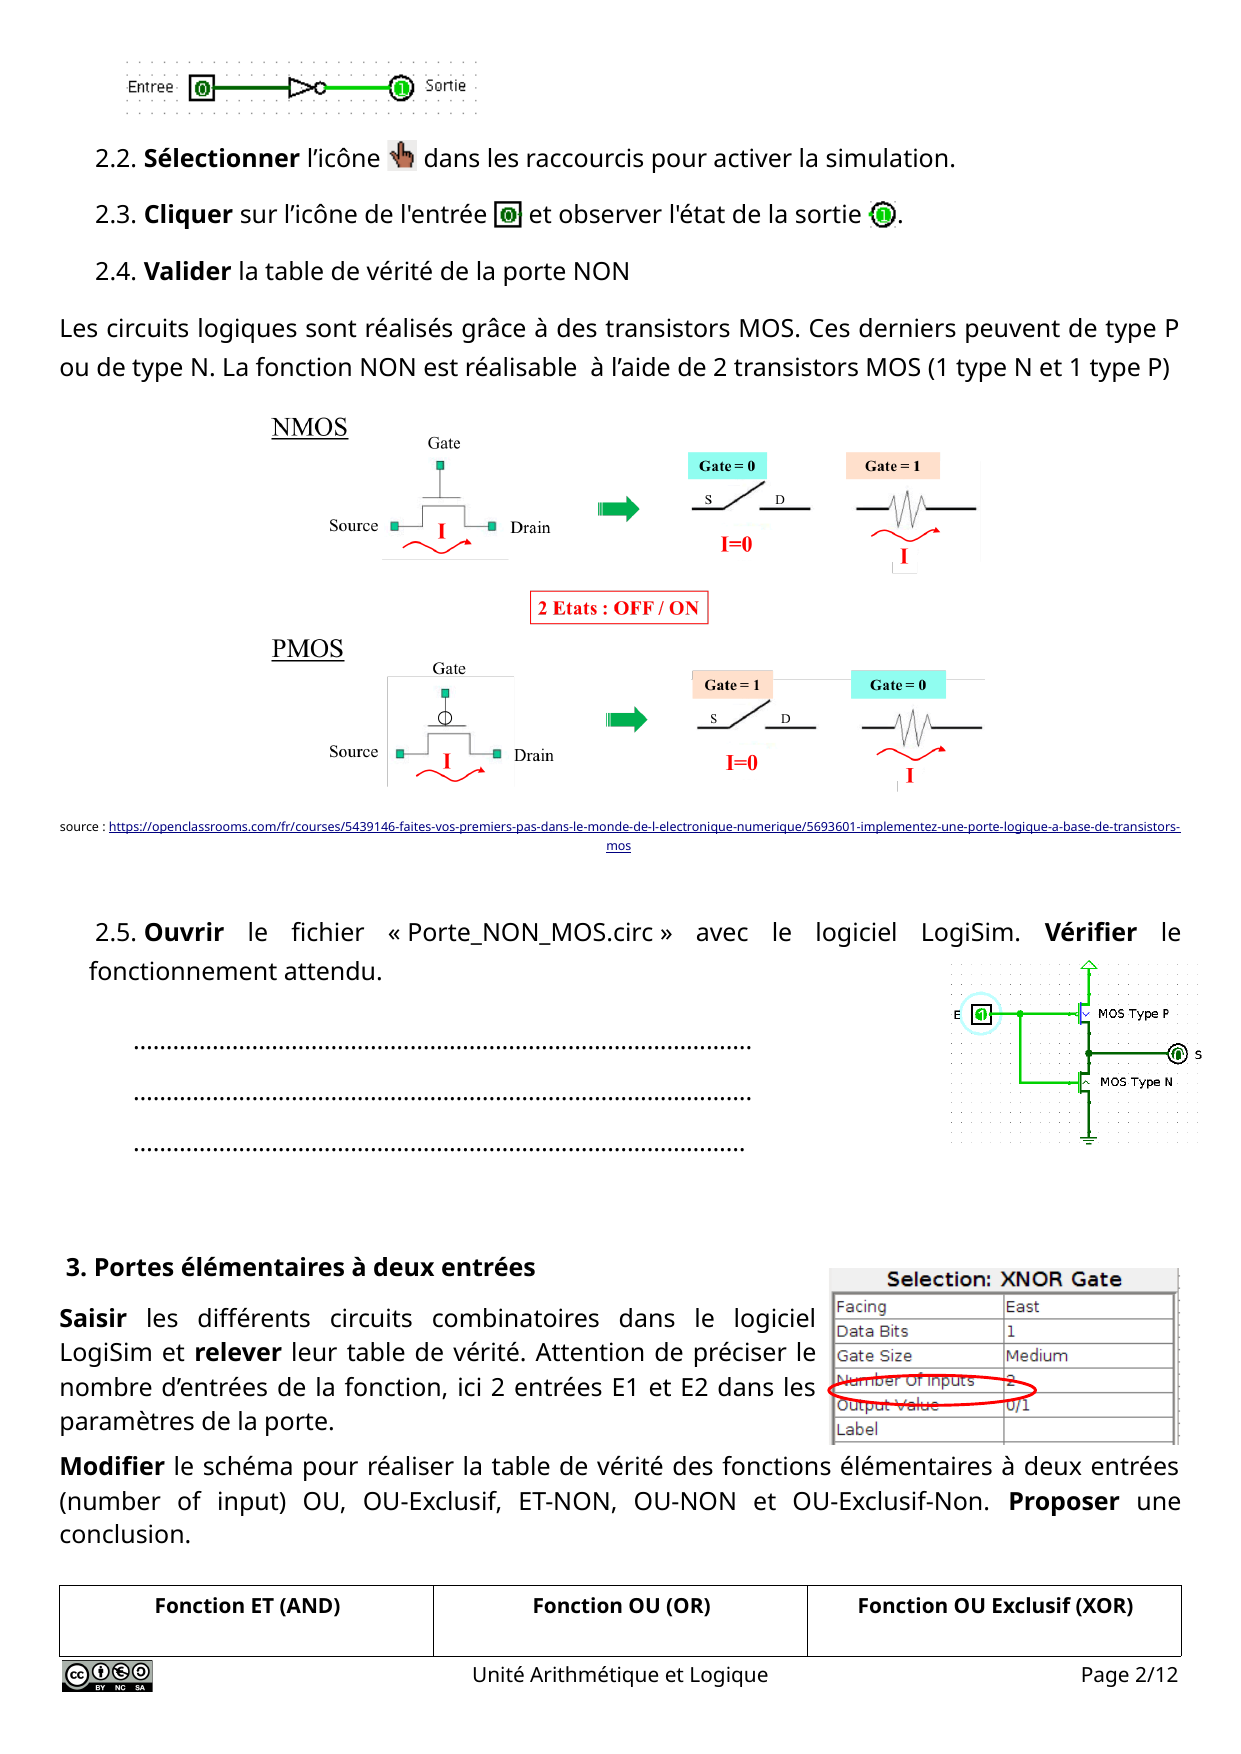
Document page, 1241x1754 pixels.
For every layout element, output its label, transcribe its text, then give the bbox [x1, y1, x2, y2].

table_header Fonction OU (OR) [434, 1586, 807, 1656]
picture [62, 1660, 153, 1692]
list Sélectionner l’icône dans les raccourcis pour activer la simulation. [88, 140, 1181, 174]
text Modifier le schéma pour réaliser la table de vérité des fonctions élémentaires à deux entrées (number of input) OU, OU-Exclusif, ET-NON, OU-NON et OU-Exclusif-Non. Proposer une conclusion. [59, 1449, 1181, 1551]
list Ouvrir le fichier « Porte_NON_MOS.circ » avec le logiciel LogiSim. Vérifier le fonctionnement attendu. [88, 914, 1181, 988]
picture [493, 200, 523, 229]
list Valider la table de vérité de la porte NON [88, 254, 1181, 288]
picture [387, 140, 417, 171]
picture [255, 401, 985, 801]
picture [831, 1377, 1033, 1403]
text Saisir les différents circuits combinatoires dans le logiciel LogiSim et relever leur table de vérité. Attention de préciser le nombre d’entrées de la fonction, ici 2 entrées E1 et E2 dans les paramètres de la porte. [59, 1301, 828, 1437]
text Les circuits logiques sont réalisés grâce à des transistors MOS. Ces derniers peuvent de type P ou de type N. La fonction NON est réalisable à l’aide de 2 transistors MOS (1 type N et 1 type P) [59, 311, 1181, 384]
table_header Fonction ET (AND) [60, 1586, 433, 1656]
list Portes élémentaires à deux entrées [59, 1250, 1181, 1284]
picture [828, 1268, 1185, 1445]
list …………………………………………………………………………………. …………………………………………………………………………………. ………………………………………………………………………………… [133, 1022, 1181, 1158]
list Cliquer sur l’icône de l'entrée et observer l'état de la sortie . [88, 197, 1181, 231]
picture [118, 59, 484, 118]
text source : https://openclassrooms.com/fr/courses/5439146-faites-vos-premiers-pas-dans-le-monde-de-l-electronique-numerique/5693601-implementez-une-porte-logique-a-base-de-transistors-mos [59, 818, 1181, 854]
picture [868, 200, 897, 229]
table_header Fonction OU Exclusif (XOR) [808, 1586, 1181, 1656]
picture [949, 957, 1205, 1150]
